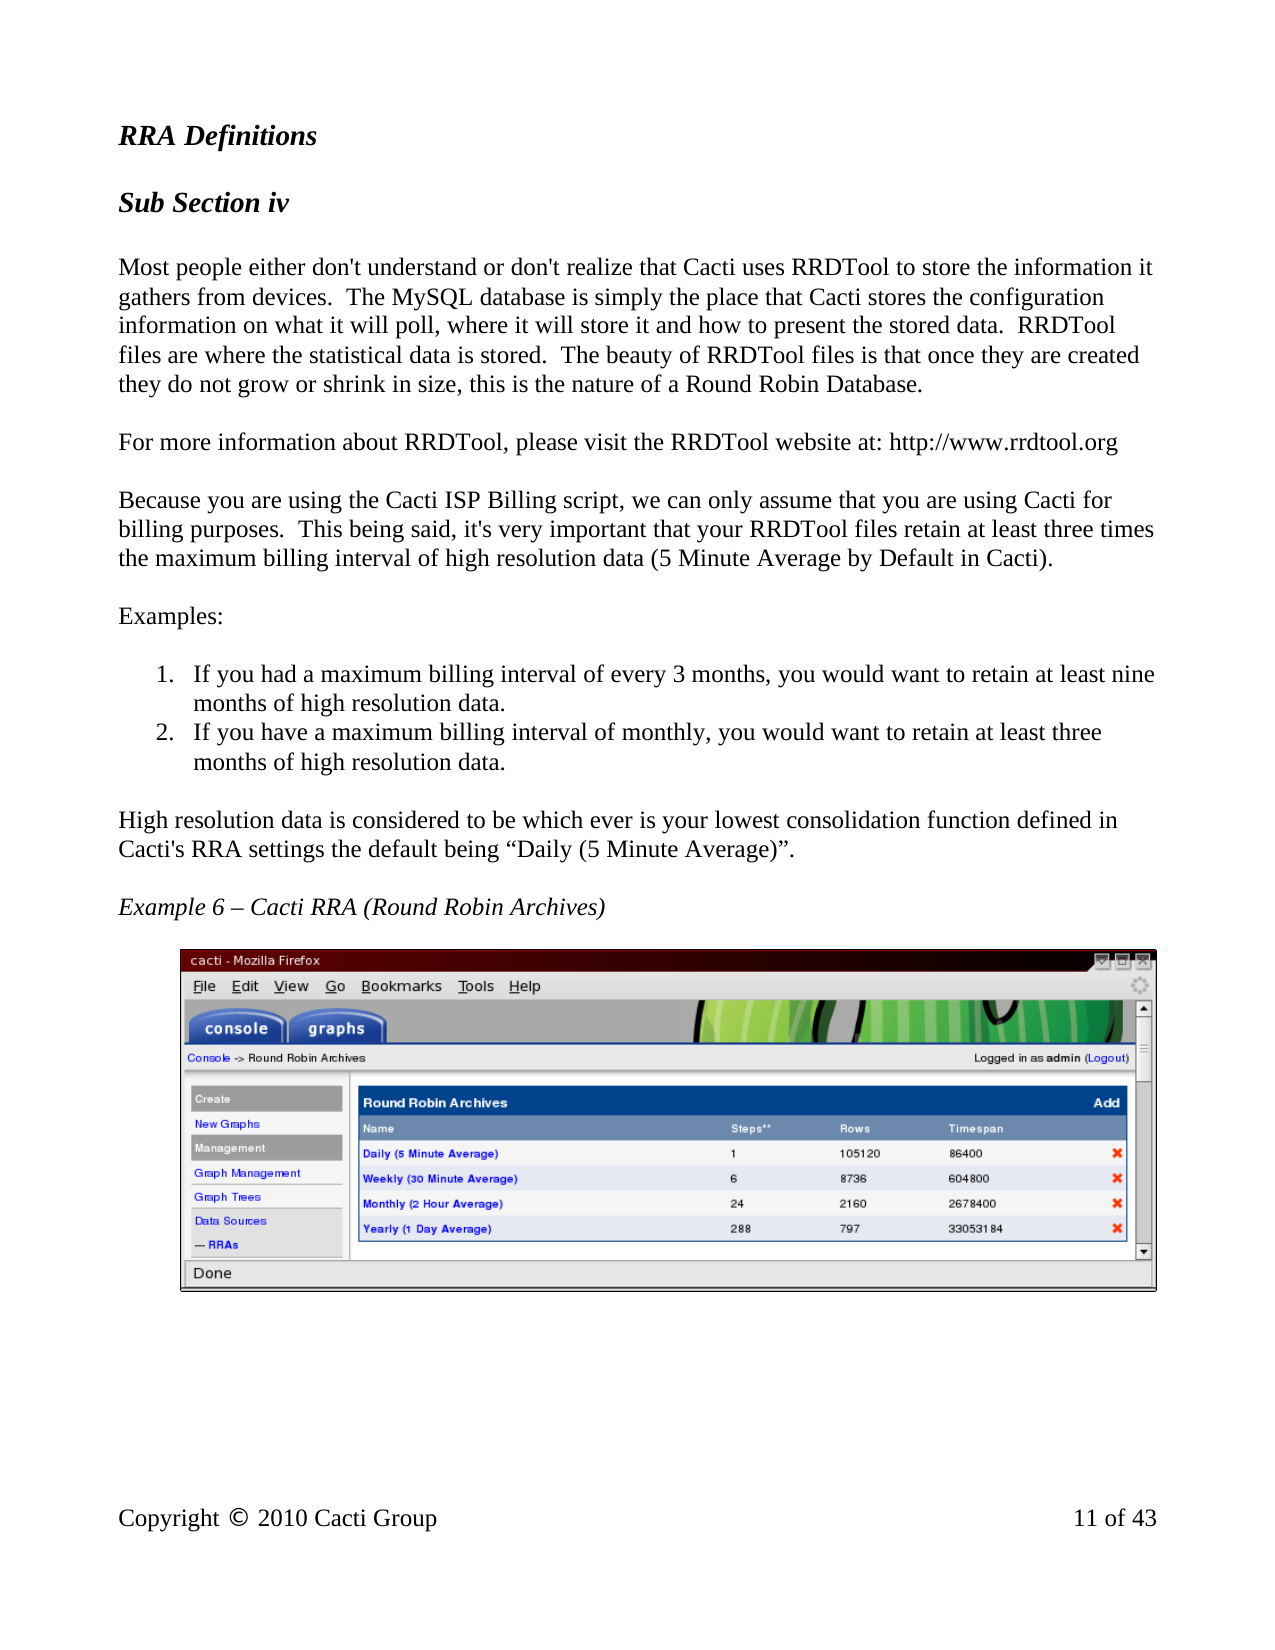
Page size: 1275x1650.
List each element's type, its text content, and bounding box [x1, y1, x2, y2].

text For more information about RRDTool, please visit the RRDTool website at: http://www.rrdtool.org [118, 427, 1157, 456]
text Example 6 – Cacti RRA (Round Robin Archives) [118, 892, 1157, 921]
picture [180, 949, 1157, 1292]
text RRA Definitions [118, 118, 1157, 152]
list If you had a maximum billing interval of every 3 months, you would want to retain at least nine months of high resolution data. [156, 659, 1157, 717]
text Because you are using the Cacti ISP Billing script, we can only assume that you are using Cacti for billing purposes. This being said, it's very important that your RRDTool files retain at least three times the maximum billing interval of high resolution data (5 Minute Average by Default in Cacti). [118, 485, 1157, 572]
text Examples: [118, 601, 1157, 630]
list If you have a maximum billing interval of monthly, you would want to retain at least three months of high resolution data. [156, 717, 1157, 775]
text High resolution data is considered to be which ever is your lowest consolidation function defined in Cacti's RRA settings the default being “Daily (5 Minute Average)”. [118, 804, 1157, 863]
text Sub Section iv [118, 185, 1157, 219]
text Most people either don't understand or don't realize that Cacti uses RRDTool to store the information it gathers from devices. The MySQL database is simply the place that Cacti stores the configuration information on what it will poll, where it will store it and how to present the stored data. RRDTool files are where the statistical data is stored. The beauty of RRDTool files is that once they are created they do not grow or shrink in size, this is the nature of a Round Robin Database. [118, 252, 1157, 398]
